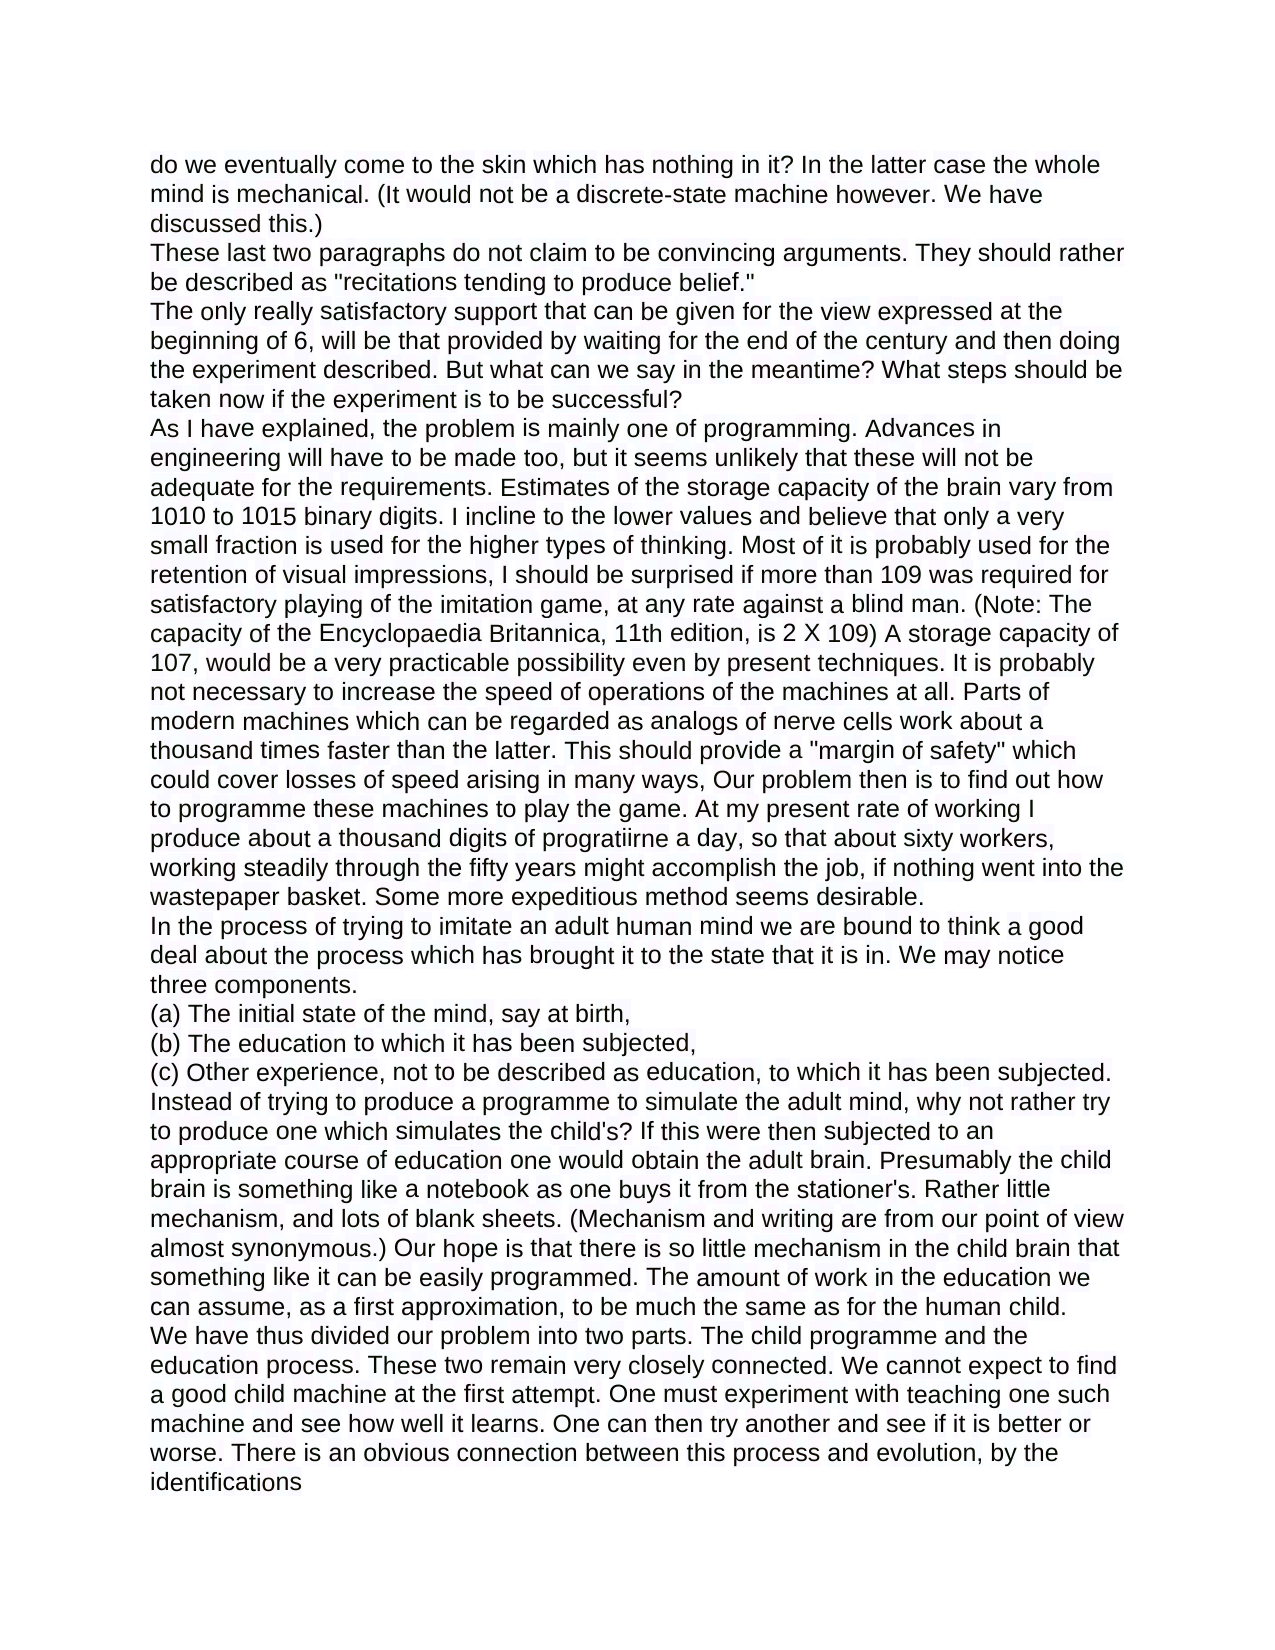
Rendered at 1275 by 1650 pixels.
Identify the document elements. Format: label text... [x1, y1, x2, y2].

text We have thus divided our problem into two parts. The child programme and the education process. These two remain very closely connected. We cannot expect to find a good child machine at the first attempt. One must experiment with teaching one such machine and see how well it learns. One can then try another and see if it is better or worse. There is an obvious connection between this process and evolution, by the identifications [293, 1321, 1125, 1496]
text The only really satisfactory support that can be given for the view expressed at the beginning of 6, will be that provided by waiting for the end of the century and then doing the experiment described. But what can we say in the meantime? What steps should be taken now if the experiment is to be successful? [496, 296, 564, 413]
text (a) The initial state of the mind, say at birth, [631, 999, 1125, 1028]
text The only really satisfactory support that can be given for the view expressed at the beginning of 6, will be that provided by waiting for the end of the century and then doing the experiment described. But what can we say in the meantime? What steps should be taken now if the experiment is to be successful? [422, 296, 522, 413]
text The only really satisfactory support that can be given for the view expressed at the beginning of 6, will be that provided by waiting for the end of the century and then doing the experiment described. But what can we say in the meantime? What steps should be taken now if the experiment is to be successful? [663, 296, 1125, 413]
text (c) Other experience, not to be described as education, to which it has been subjected. [150, 1057, 1125, 1087]
text (b) The education to which it has been subjected, [689, 1028, 1125, 1057]
text These last two paragraphs do not claim to be convincing arguments. They should rather be described as "recitations tending to produce belief." [645, 238, 732, 296]
text These last two paragraphs do not claim to be convincing arguments. They should rather be described as "recitations tending to produce belief." [739, 238, 1125, 296]
text The only really satisfactory support that can be given for the view expressed at the beginning of 6, will be that provided by waiting for the end of the century and then doing the experiment described. But what can we say in the meantime? What steps should be taken now if the experiment is to be successful? [578, 296, 654, 385]
text (b) The education to which it has been subjected, [413, 1028, 453, 1057]
text (b) The education to which it has been subjected, [181, 1028, 280, 1057]
text In the process of trying to imitate an adult human mind we are bound to think a good deal about the process which has brought it to the state that it is in. We may notice three components. [150, 911, 1125, 999]
text We have thus divided our problem into two parts. The child programme and the education process. These two remain very closely connected. We cannot expect to find a good child machine at the first attempt. One must experiment with teaching one such machine and see how well it learns. One can then try another and see if it is better or worse. There is an obvious connection between this process and evolution, by the identifications [799, 1321, 912, 1409]
text The "skin-of-an-onion" analogy is also helpful. In considering the functions of the mind or the brain we find certain operations which we can explain in purely mechanical terms. This we say does not correspond to the real mind: it is a sort of skin which we must strip off if we are to find the real mind. But then in what remains we find a further skin to be stripped off, and so on. Proceeding in this way do we ever come to the "real" mind, or do we eventually come to the skin which has nothing in it? In the latter case the whole mind is mechanical. (It would not be a discrete-state machine however. We have discussed this.) [150, 150, 1125, 238]
text Instead of trying to produce a programme to simulate the adult mind, why not rather try to produce one which simulates the child's? If this were then subjected to an appropriate course of education one would obtain the adult brain. Presumably the child brain is something like a notebook as one buys it from the stationer's. Rather little mechanism, and lots of blank sheets. (Mechanism and writing are from our point of view almost synonymous.) Our hope is that there is so little mechanism in the child brain that something like it can be easily programmed. The amount of work in the education we can assume, as a first approximation, to be much the same as for the human child. [150, 1087, 1125, 1321]
text (b) The education to which it has been subjected, [292, 1028, 354, 1057]
text As I have explained, the problem is mainly one of programming. Advances in engineering will have to be made too, but it seems unlikely that these will not be adequate for the requirements. Estimates of the storage capacity of the brain vary from 1010 to 1015 binary digits. I incline to the lower values and believe that only a very small fraction is used for the higher types of thinking. Most of it is probably used for the retention of visual impressions, I should be surprised if more than 109 was required for satisfactory playing of the imitation game, at any rate against a blind man. (Note: The capacity of the Encyclopaedia Britannica, 11th edition, is 2 X 109) A storage capacity of 107, would be a very practicable possibility even by present techniques. It is probably not necessary to increase the speed of operations of the machines at all. Parts of modern machines which can be regarded as analogs of nerve cells work about a thousand times faster than the latter. This should provide a "margin of safety" which could cover losses of speed arising in many ways, Our problem then is to find out how to programme these machines to play the game. At my present rate of working I produce about a thousand digits of progratiirne a day, so that about sixty workers, working steadily through the fifty years might accomplish the job, if nothing went into the wastepaper basket. Some more expeditious method seems desirable. [150, 413, 1125, 911]
